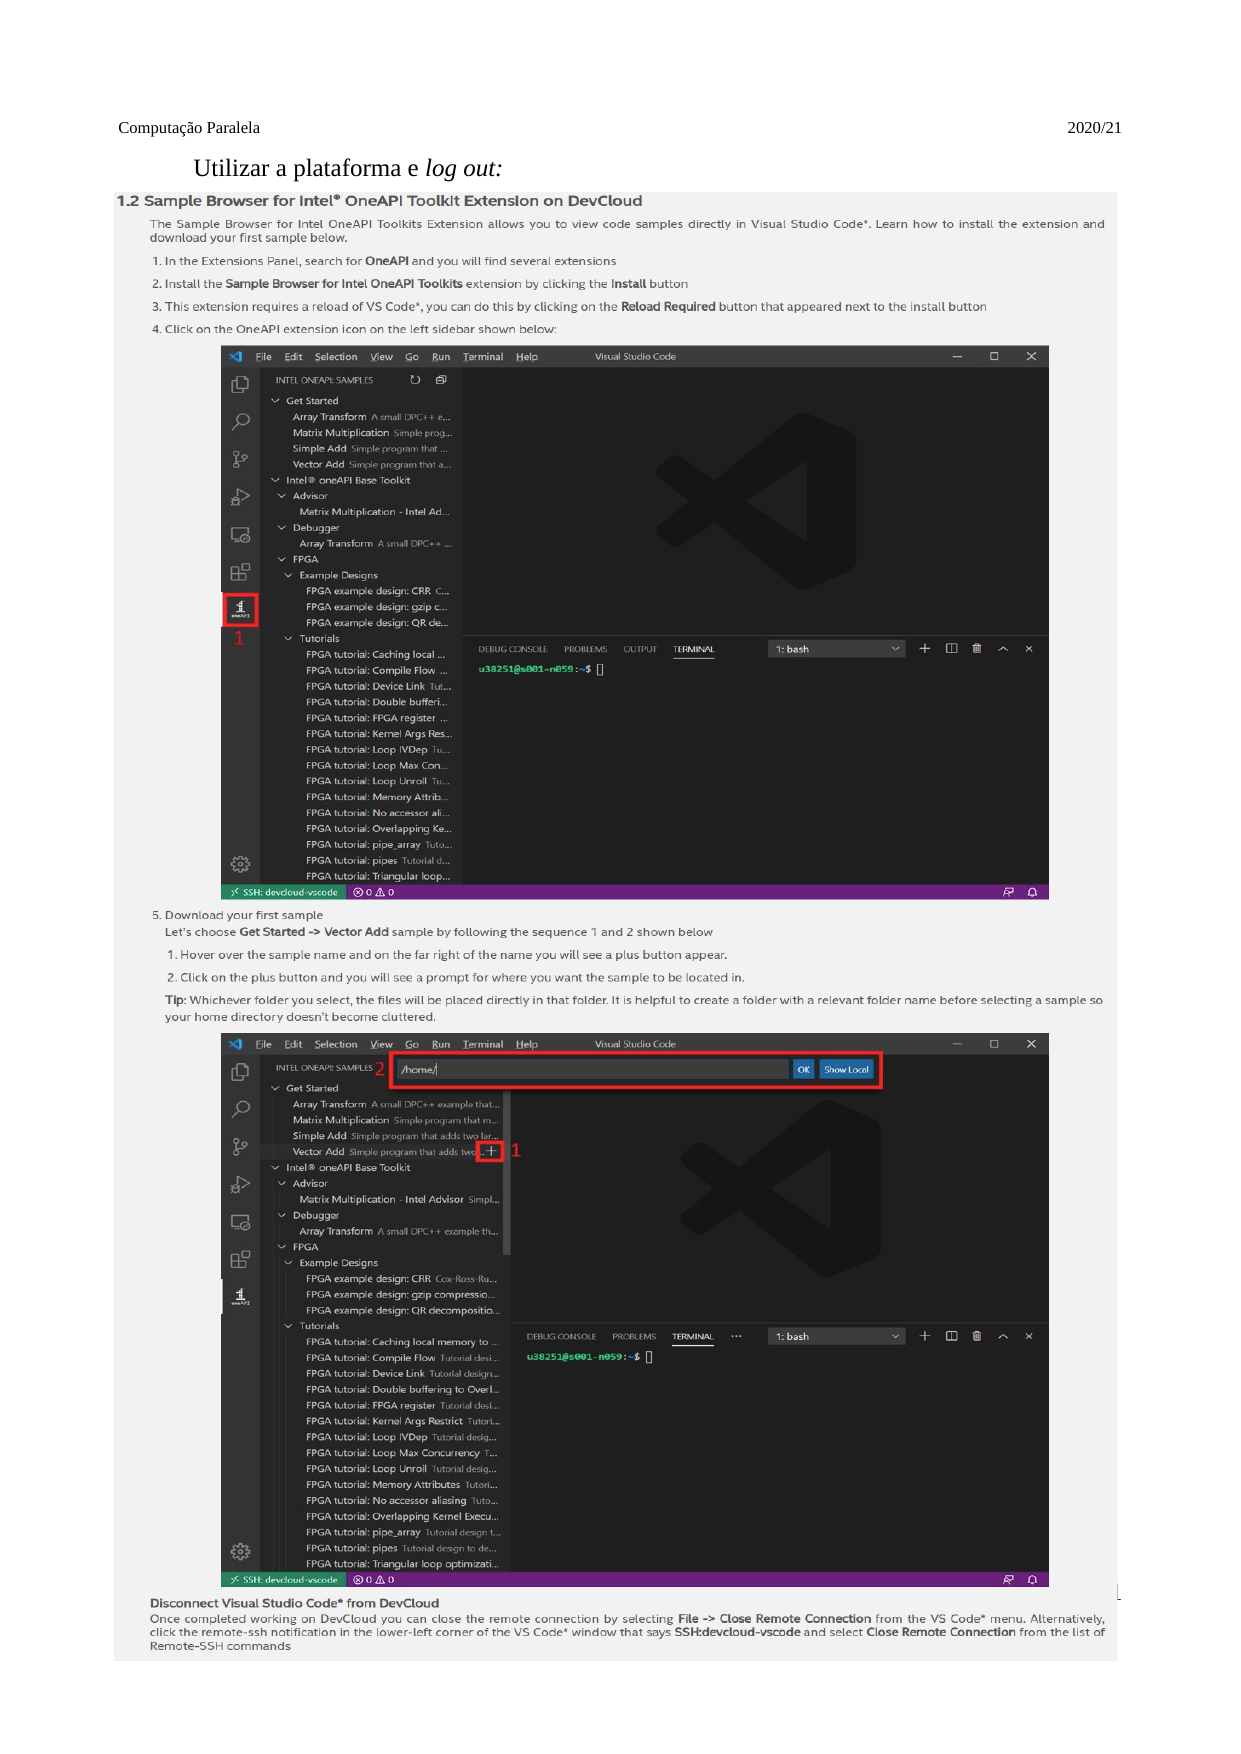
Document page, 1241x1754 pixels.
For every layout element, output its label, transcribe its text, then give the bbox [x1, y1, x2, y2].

picture [113, 192, 1118, 1661]
text Utilizar a plataforma e log out: [118, 153, 1122, 182]
